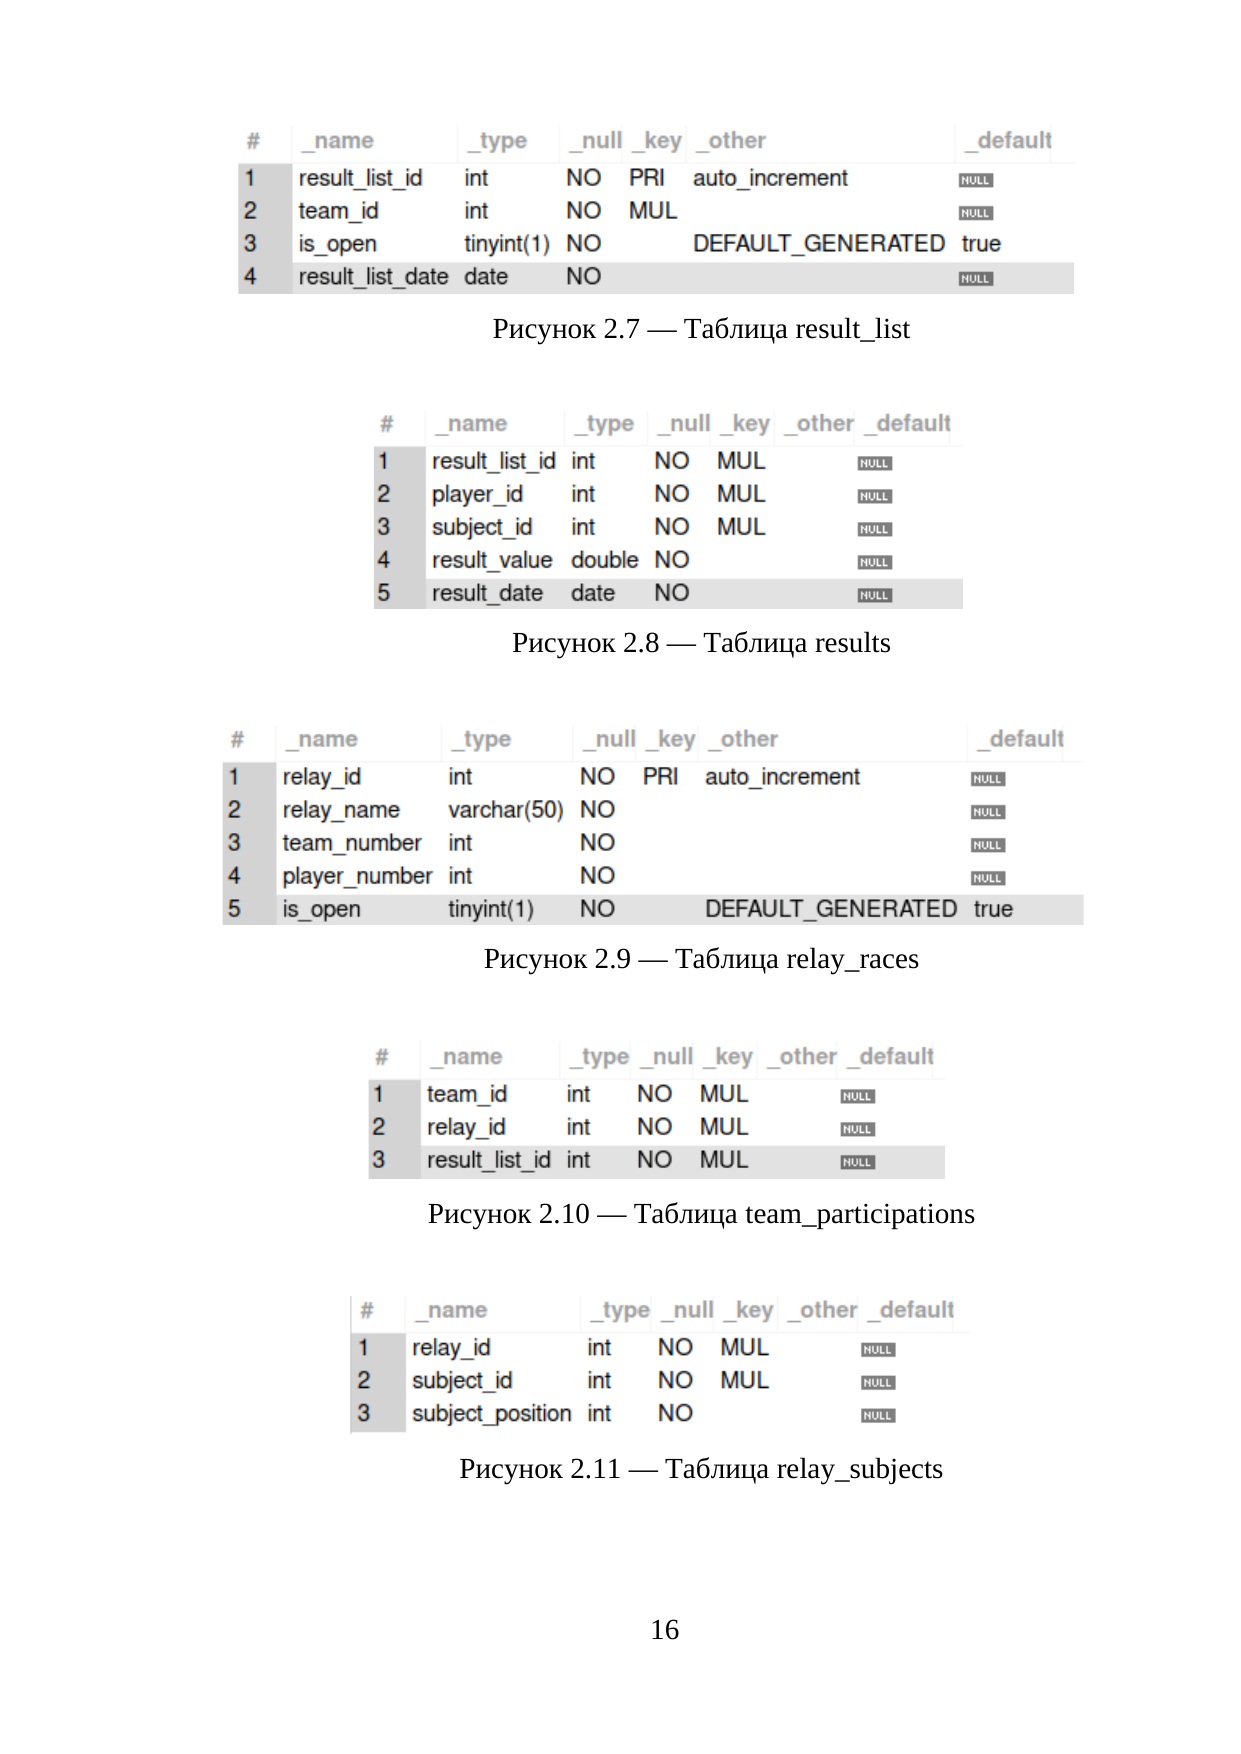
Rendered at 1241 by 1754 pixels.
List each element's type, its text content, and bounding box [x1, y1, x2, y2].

text Рисунок 2.10 — Таблица team_participations [177, 1042, 1152, 1229]
picture [368, 1041, 945, 1179]
picture [238, 125, 1075, 294]
picture [350, 1296, 971, 1434]
text Рисунок 2.9 — Таблица relay_races [177, 726, 1152, 974]
picture [373, 411, 963, 609]
text Рисунок 2.7 — Таблица result_list [177, 125, 1152, 344]
text Рисунок 2.8 — Таблица results [177, 411, 1152, 659]
picture [222, 725, 1084, 925]
text Рисунок 2.11 — Таблица relay_subjects [177, 1296, 1152, 1484]
